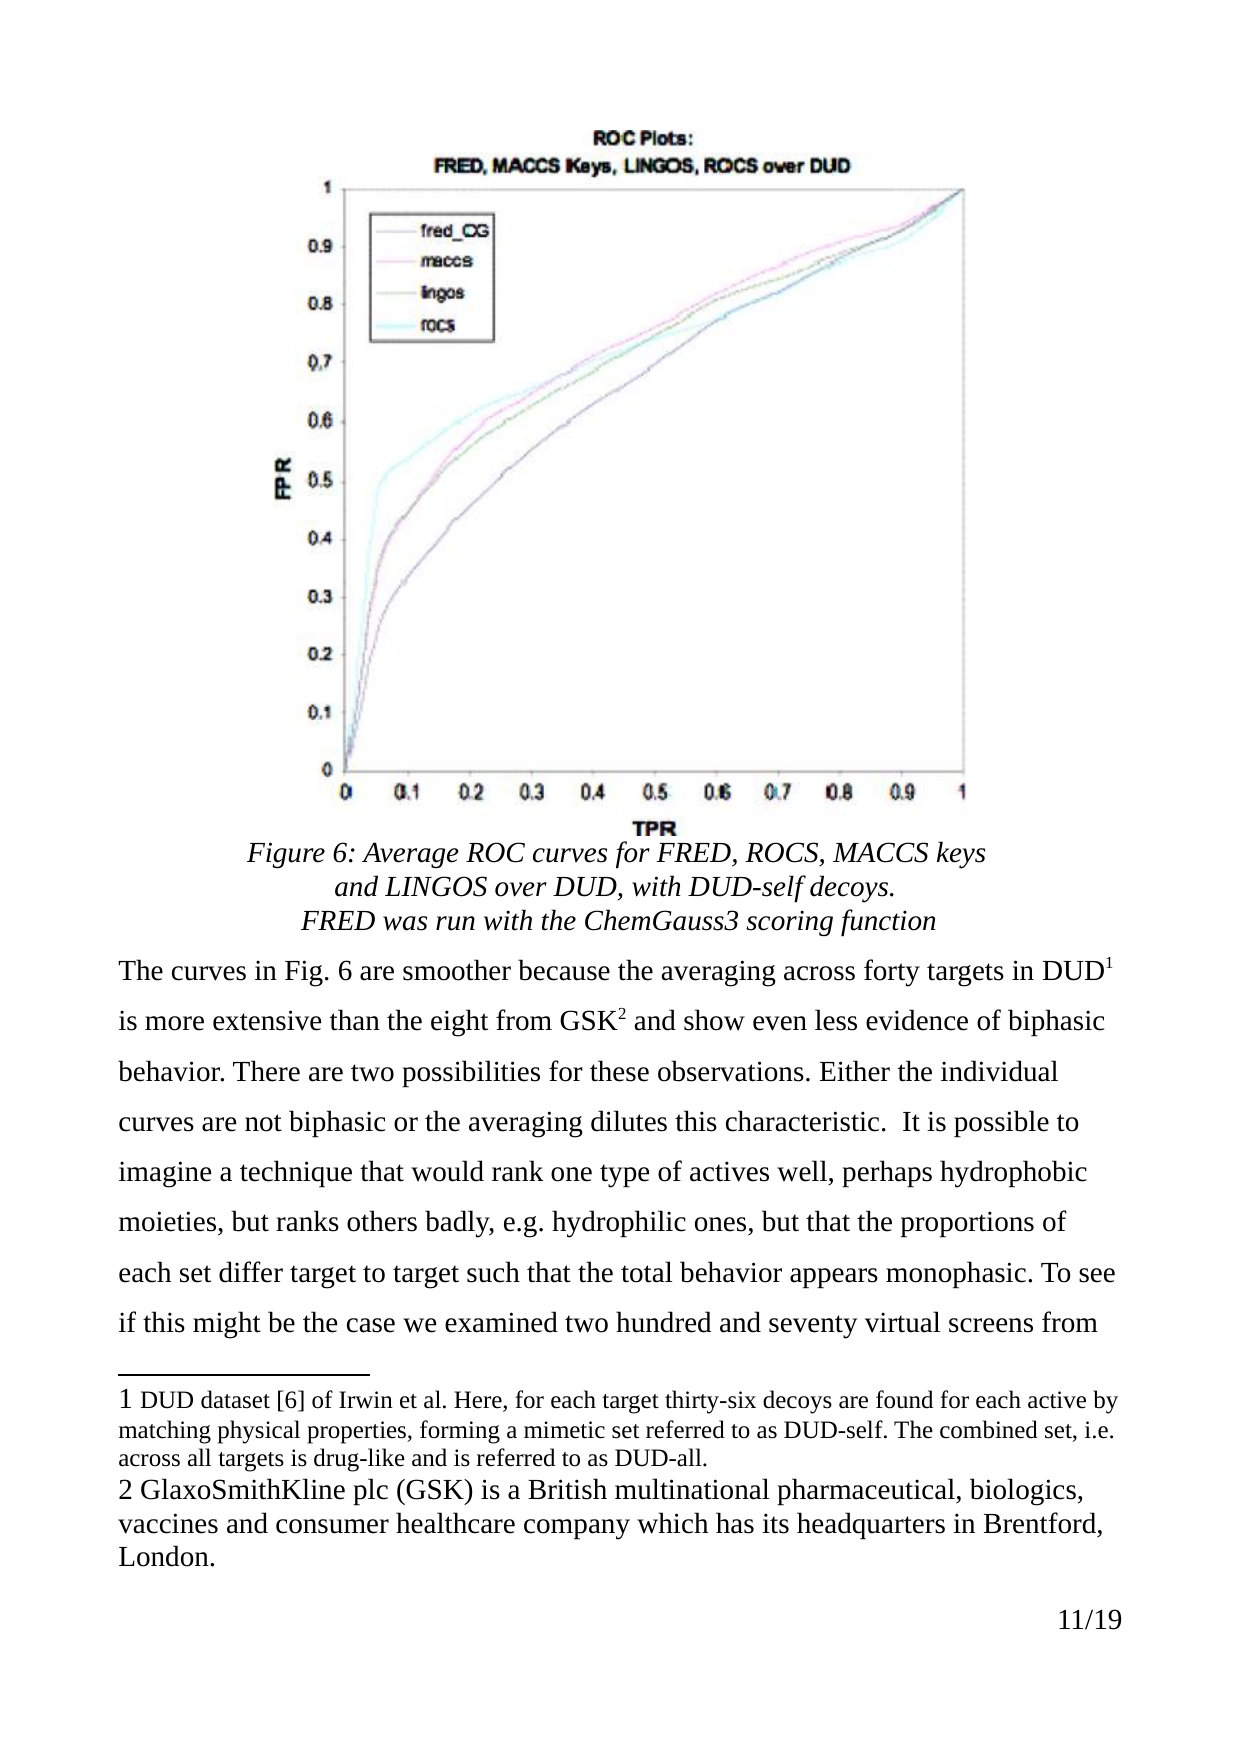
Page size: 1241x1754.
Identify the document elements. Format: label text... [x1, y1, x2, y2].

text The curves in Fig. 6 are smoother because the averaging across forty targets in DUD is more extensive than the eight from GSK and show even less evidence of biphasic behavior. There are two possibilities for these observations. Either the individual curves are not biphasic or the averaging dilutes this characteristic. It is possible to imagine a technique that would rank one type of actives well, perhaps hydrophobic moieties, but ranks others badly, e.g. hydrophilic ones, but that the proportions of each set differ target to target such that the total behavior appears monophasic. To see if this might be the case we examined two hundred and seventy virtual screens from [118, 118, 1122, 1339]
text GlaxoSmithKline plc (GSK) is a British multinational pharmaceutical, biologics, vaccines and consumer healthcare company which has its headquarters in Brentford, London. [118, 1472, 1122, 1573]
text Figure 6: Average ROC curves for FRED, ROCS, MACCS keys and LINGOS over DUD, with DUD-self decoys. FRED was run with the ChemGauss3 scoring function [193, 131, 1047, 936]
text DUD dataset [6] of Irwin et al. Here, for each target thirty-six decoys are found for each active by matching physical properties, forming a mimetic set referred to as DUD-self. The combined set, i.e. across all targets is drug-like and is referred to as DUD-all. [118, 1381, 1122, 1472]
picture [273, 130, 967, 836]
